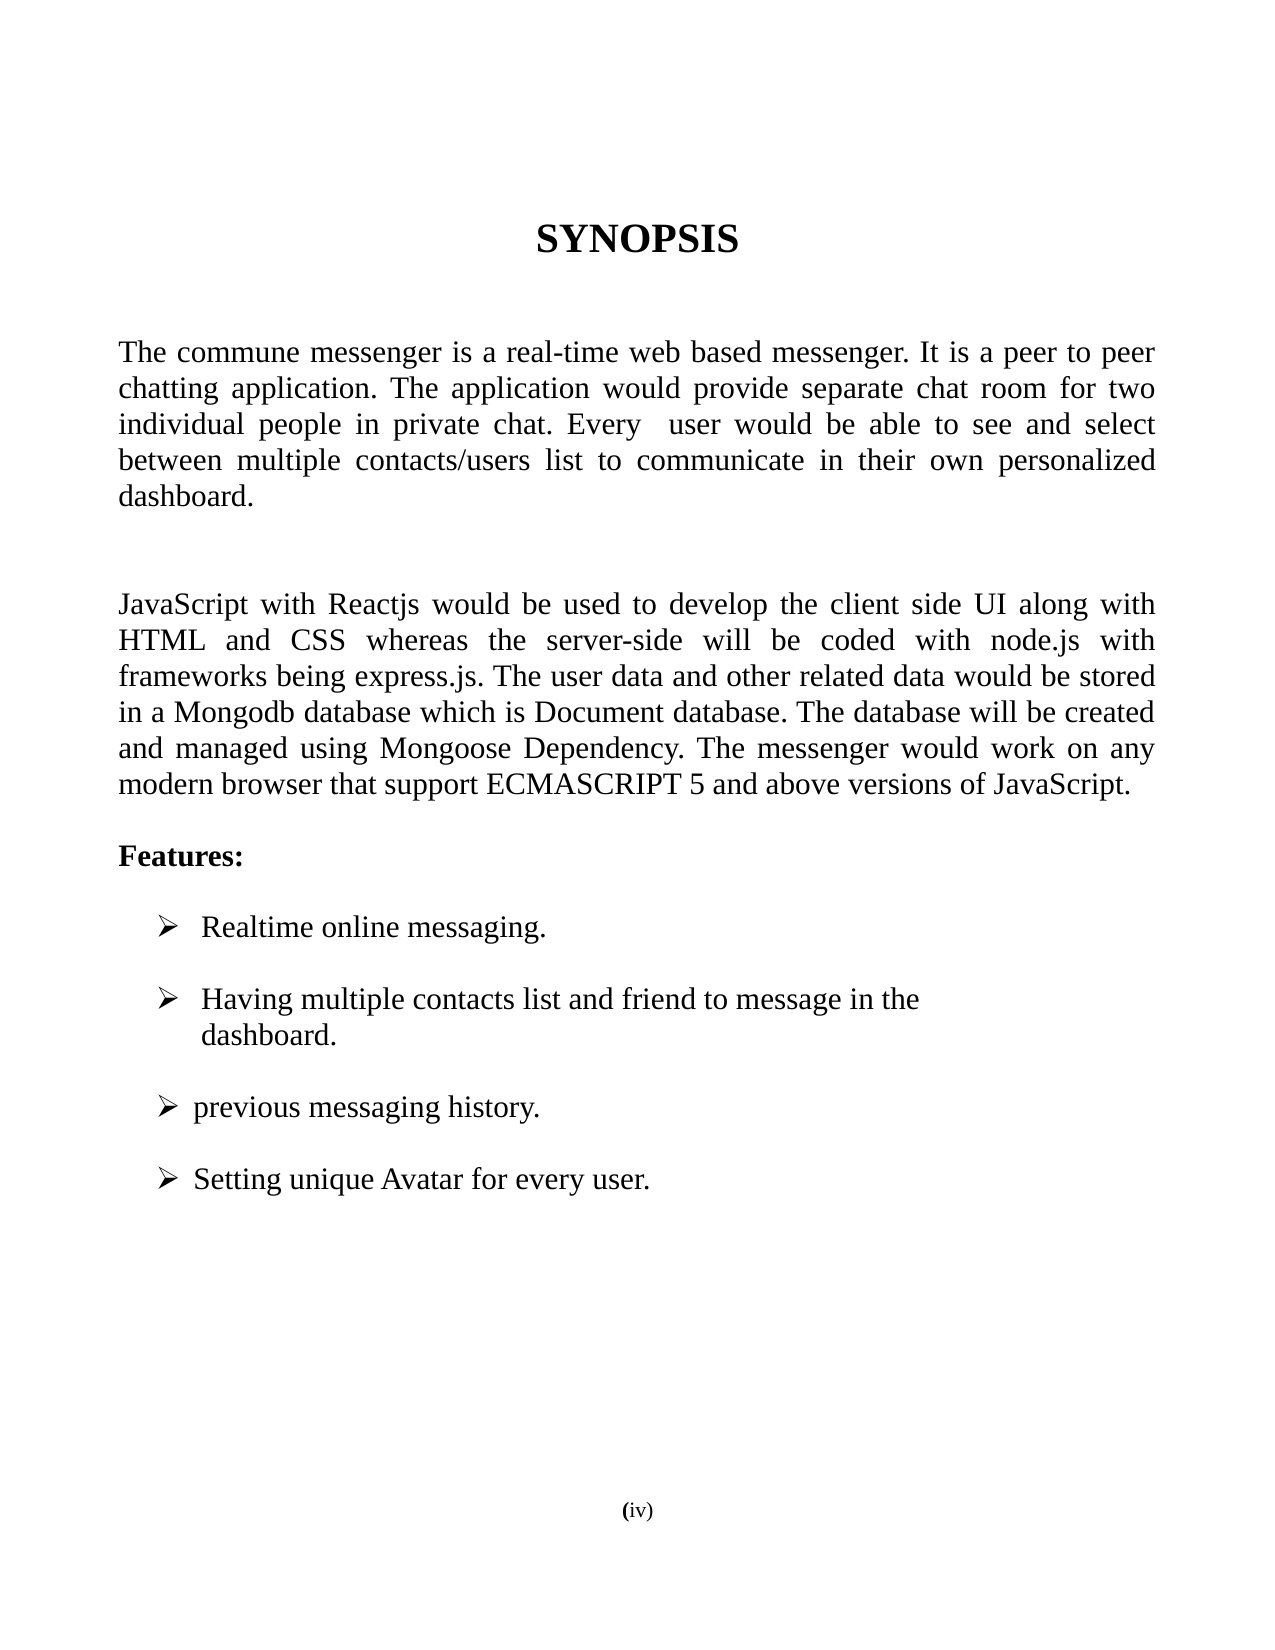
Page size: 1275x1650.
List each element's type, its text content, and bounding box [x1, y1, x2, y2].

list Having multiple contacts list and friend to message in the [156, 981, 1157, 1017]
list Realtime online messaging. [156, 909, 1157, 945]
list previous messaging history. [156, 1088, 1157, 1124]
list dashboard. [156, 1017, 1157, 1052]
text SYNOPSIS [118, 214, 1157, 262]
text (iv) [118, 1497, 1157, 1522]
text The commune messenger is a real-time web based messenger. It is a peer to peer chatting application. The application would provide separate chat room for two individual people in private chat. Every user would be able to see and select between multiple contacts/users list to communicate in their own personalized dashboard. [118, 334, 1157, 513]
text Features: [118, 837, 1157, 873]
list Setting unique Avatar for every user. [156, 1160, 1157, 1196]
text JavaScript with Reactjs would be used to develop the client side UI along with HTML and CSS whereas the server-side will be coded with node.js with frameworks being express.js. The user data and other related data would be stored in a Mongodb database which is Document database. The database will be created and managed using Mongoose Dependency. The messenger would work on any modern browser that support ECMASCRIPT 5 and above versions of JavaScript. [118, 585, 1157, 801]
